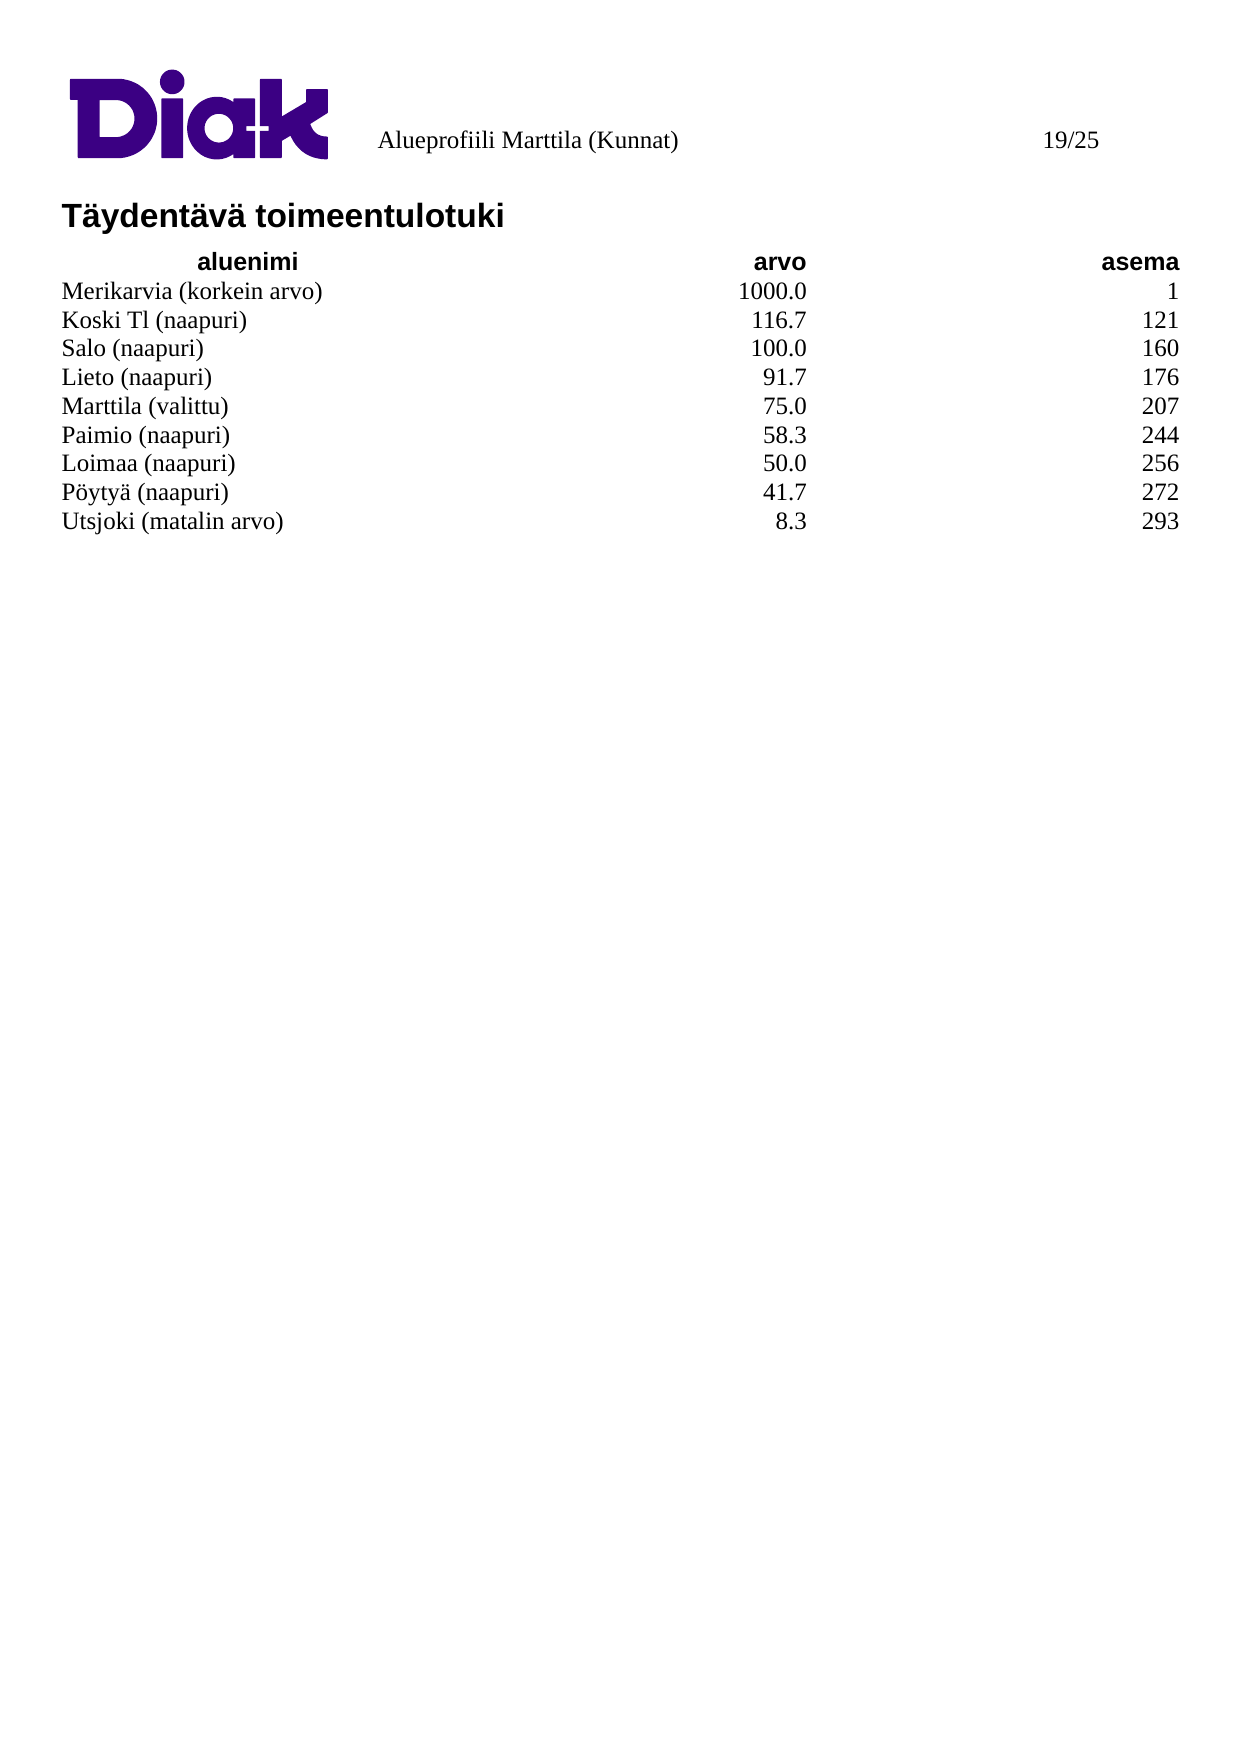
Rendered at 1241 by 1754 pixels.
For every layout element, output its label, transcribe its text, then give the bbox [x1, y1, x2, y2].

table_cell Pöytyä (naapuri) [61, 477, 434, 506]
table_cell 207 [806, 391, 1179, 420]
table_cell Marttila (valittu) [61, 391, 434, 420]
subtitle Täydentävä toimeentulotuki [61, 196, 1179, 235]
table_cell 75.0 [434, 391, 806, 420]
table_cell Loimaa (naapuri) [61, 449, 434, 477]
table_cell 160 [806, 334, 1179, 362]
table_cell 116.7 [434, 305, 806, 333]
table_cell 41.7 [434, 477, 806, 506]
table_cell Koski Tl (naapuri) [61, 305, 434, 333]
table_cell Salo (naapuri) [61, 334, 434, 362]
table_cell 121 [806, 305, 1179, 333]
table_cell 8.3 [434, 506, 806, 535]
table_cell Lieto (naapuri) [61, 362, 434, 391]
table_cell Merikarvia (korkein arvo) [61, 276, 434, 305]
table_cell 50.0 [434, 449, 806, 477]
table_cell 1000.0 [434, 276, 806, 305]
table_cell 58.3 [434, 420, 806, 448]
table_cell Utsjoki (matalin arvo) [61, 506, 434, 535]
table_cell 256 [806, 449, 1179, 477]
table_header asema [806, 247, 1179, 276]
table_cell 91.7 [434, 362, 806, 391]
table_cell 272 [806, 477, 1179, 506]
table_cell 244 [806, 420, 1179, 448]
table_cell Paimio (naapuri) [61, 420, 434, 448]
table_cell 1 [806, 276, 1179, 305]
table_cell 176 [806, 362, 1179, 391]
table_header arvo [434, 247, 806, 276]
table_cell 100.0 [434, 334, 806, 362]
table_cell 293 [806, 506, 1179, 535]
table_header aluenimi [61, 247, 434, 276]
